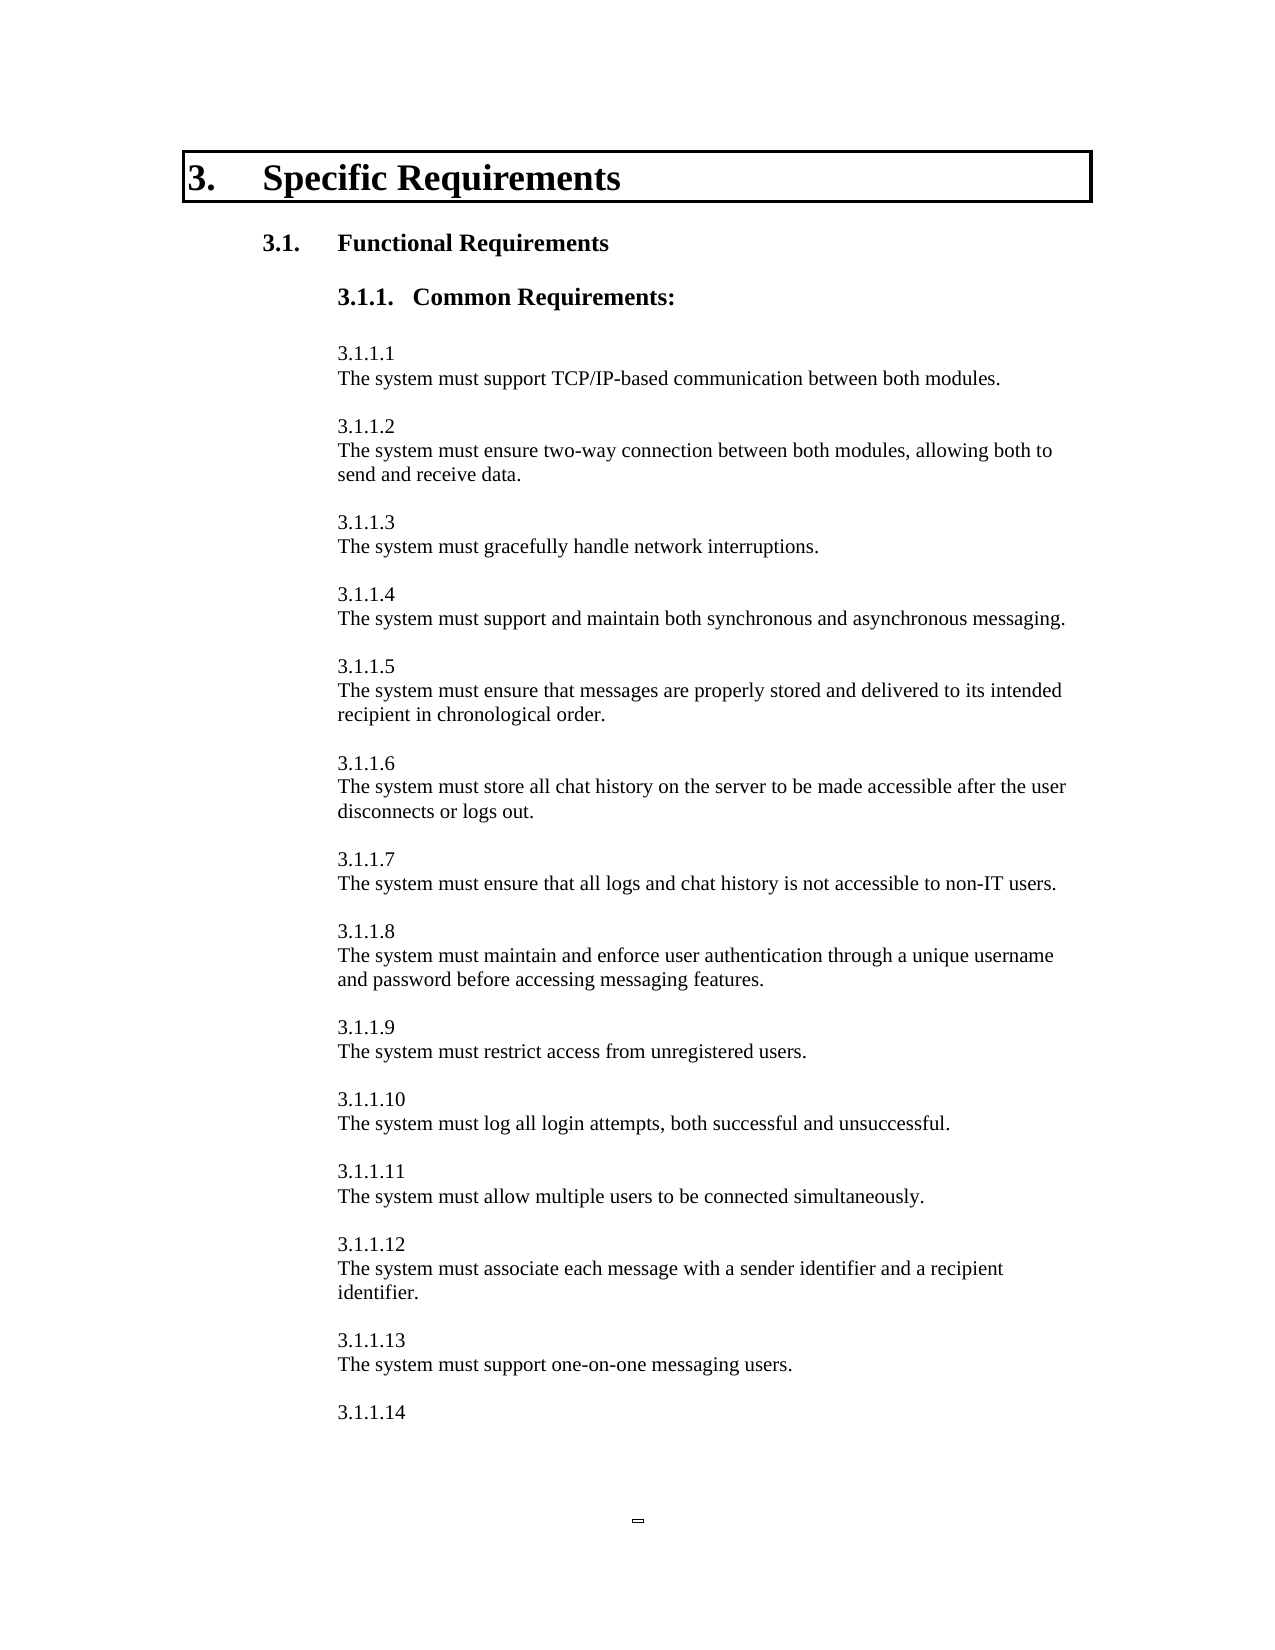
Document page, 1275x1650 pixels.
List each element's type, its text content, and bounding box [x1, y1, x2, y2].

text 3.1.1.9 [337, 1015, 1087, 1039]
text 3.1.1.5 [337, 654, 1087, 678]
text 3.1.1.1 [337, 341, 1087, 365]
text The system must allow multiple users to be connected simultaneously. [337, 1183, 1087, 1208]
text The system must support and maintain both synchronous and asynchronous messaging. [337, 606, 1087, 630]
text 3.1.1.8 [337, 919, 1087, 943]
text 3.1.1.7 [337, 847, 1087, 871]
subtitle Specific Requirements [185, 153, 1089, 200]
text The system must support one-on-one messaging users. [337, 1352, 1087, 1376]
text 3.1.1.10 [337, 1087, 1087, 1111]
text The system must store all chat history on the server to be made accessible after the user disconnects or logs out. [337, 774, 1087, 823]
text The system must log all login attempts, both successful and unsuccessful. [337, 1111, 1087, 1135]
text 3.1.1.4 [337, 582, 1087, 606]
subtitle Functional Requirements [262, 228, 1087, 257]
text The system must support TCP/IP-based communication between both modules. [337, 365, 1087, 389]
text 3.1.1.14 [337, 1400, 1087, 1424]
text The system must restrict access from unregistered users. [337, 1039, 1087, 1063]
subtitle Common Requirements: [337, 282, 1087, 311]
text 3.1.1.6 [337, 750, 1087, 774]
text 3.1.1.3 [337, 510, 1087, 534]
text 3.1.1.13 [337, 1328, 1087, 1352]
text 3.1.1.12 [337, 1232, 1087, 1256]
text The system must ensure two-way connection between both modules, allowing both to send and receive data. [337, 438, 1087, 486]
text The system must maintain and enforce user authentication through a unique username and password before accessing messaging features. [337, 943, 1087, 991]
text 3.1.1.2 [337, 413, 1087, 438]
text The system must ensure that all logs and chat history is not accessible to non-IT users. [337, 871, 1087, 895]
text The system must associate each message with a sender identifier and a recipient identifier. [337, 1256, 1087, 1304]
text The system must gracefully handle network interruptions. [337, 534, 1087, 558]
text 3.1.1.11 [337, 1159, 1087, 1183]
text The system must ensure that messages are properly stored and delivered to its intended recipient in chronological order. [337, 678, 1087, 726]
